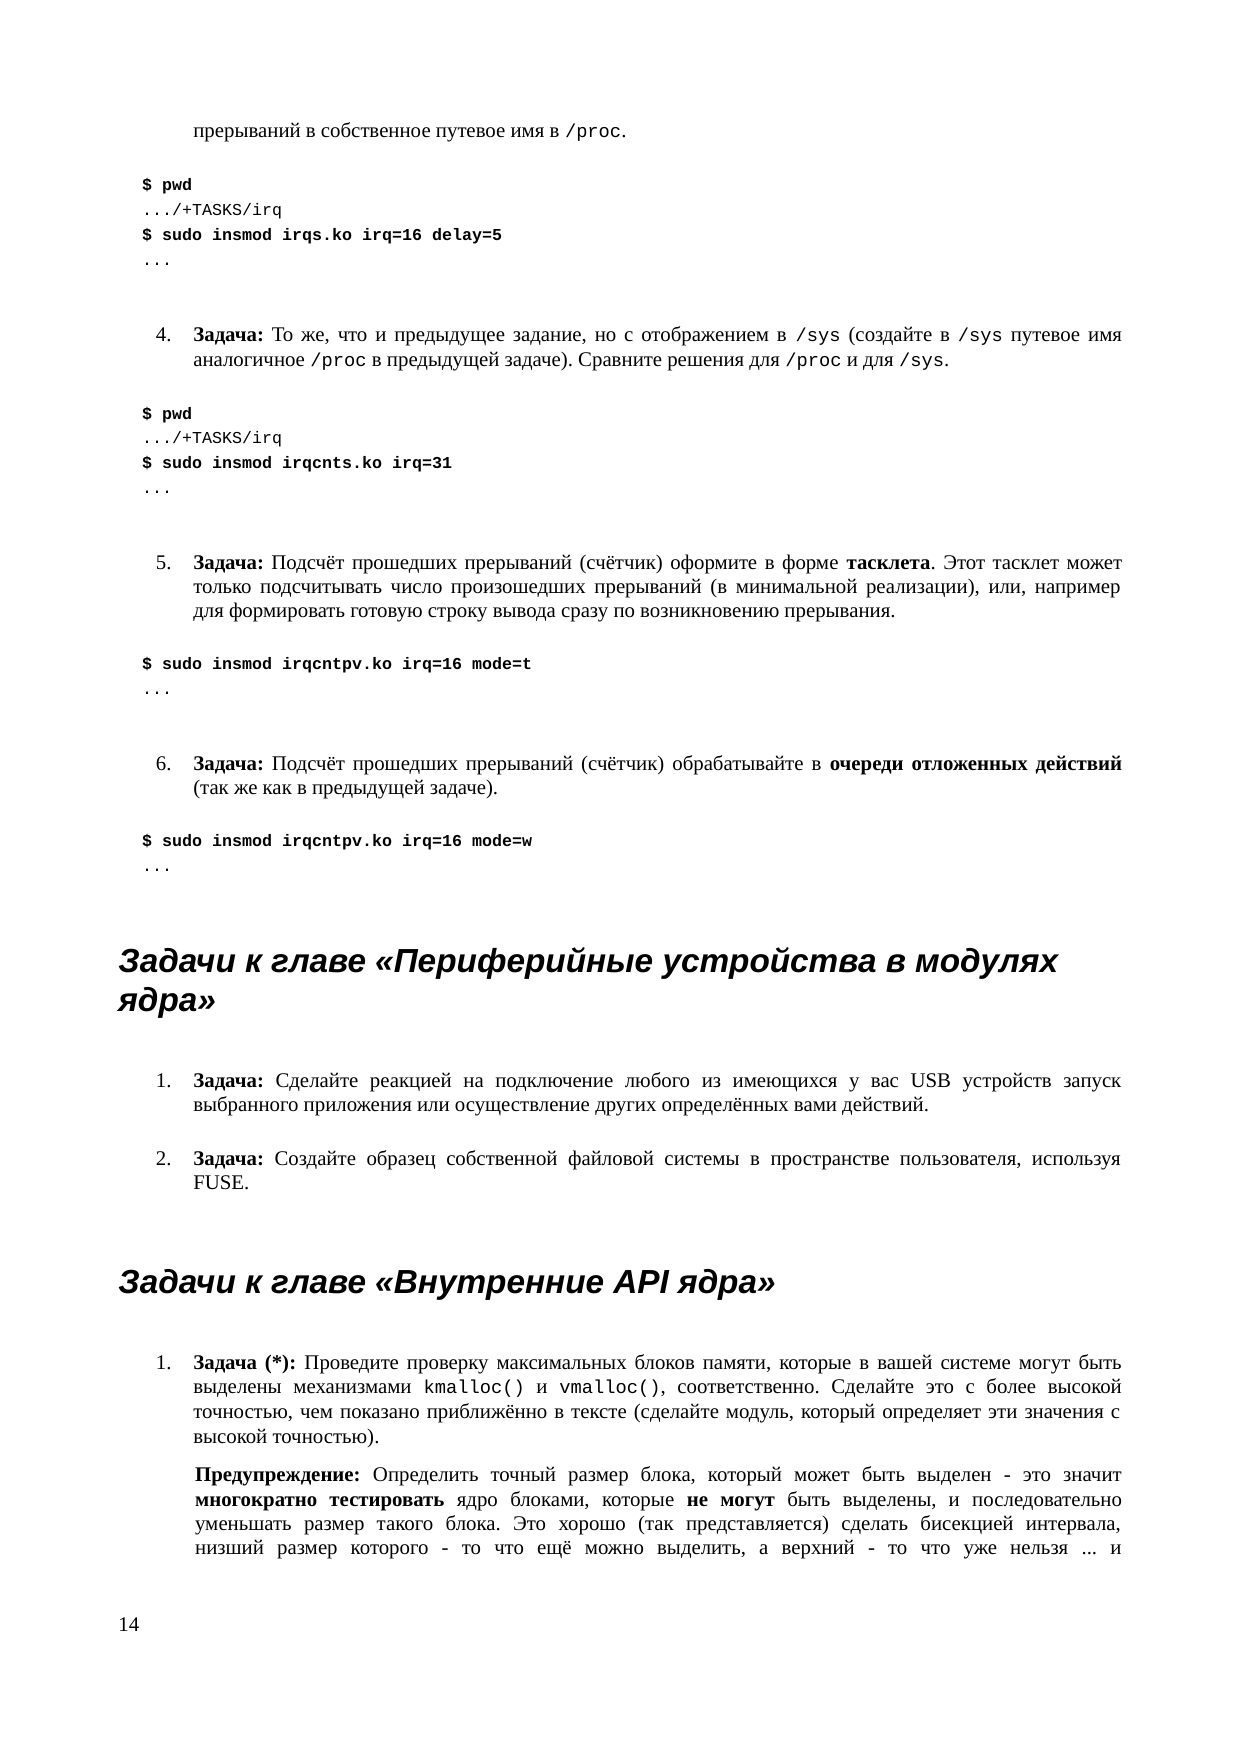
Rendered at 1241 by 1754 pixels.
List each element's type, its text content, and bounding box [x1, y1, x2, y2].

text ... [142, 857, 1122, 876]
list Задача: То же, что и предыдущее задание, но с отображением в /sys (создайте в /sys путевое имя аналогичное /proc в предыдущей задаче). Сравните решения для /proc и для /sys. [156, 321, 1122, 372]
subtitle Задачи к главе «Внутренние API ядра» [118, 1262, 1122, 1300]
text Предупреждение: Определить точный размер блока, который может быть выделен - это значит многократно тестировать ядро блоками, которые не могут быть выделены, и последовательно уменьшать размер такого блока. Это хорошо (так представляется) сделать бисекцией интервала, низший размер которого - то что ещё можно выделить, а верхний - то что уже нельзя ... и [195, 1462, 1122, 1559]
text $ sudo insmod irqcnts.ko irq=31 [142, 455, 1122, 474]
text $ pwd [142, 177, 1122, 196]
text .../+TASKS/irq [142, 202, 1122, 221]
subtitle Задачи к главе «Периферийные устройства в модулях ядра» [118, 941, 1122, 1018]
text ... [142, 251, 1122, 270]
text $ sudo insmod irqcntpv.ko irq=16 mode=t [142, 656, 1122, 674]
text ... [142, 681, 1122, 699]
list Задача: Подсчёт прошедших прерываний (счётчик) обрабатывайте в очереди отложенных действий (так же как в предыдущей задаче). [156, 751, 1122, 799]
list прерываний в собственное путевое имя в /proc. [156, 118, 1122, 143]
list Задача: Сделайте реакцией на подключение любого из имеющихся у вас USB устройств запуск выбранного приложения или осуществление других определённых вами действий. [156, 1068, 1122, 1116]
list Задача: Подсчёт прошедших прерываний (счётчик) оформите в форме тасклета. Этот тасклет может только подсчитывать число произошедших прерываний (в минимальной реализации), или, например для формировать готовую строку вывода сразу по возникновению прерывания. [156, 550, 1122, 622]
text $ sudo insmod irqs.ko irq=16 delay=5 [142, 226, 1122, 245]
list Задача: Создайте образец собственной файловой системы в пространстве пользователя, используя FUSE. [156, 1146, 1122, 1194]
text .../+TASKS/irq [142, 430, 1122, 449]
list Задача (*): Проведите проверку максимальных блоков памяти, которые в вашей системе могут быть выделены механизмами kmalloc() и vmalloc(), соответственно. Сделайте это с более высокой точностью, чем показано приближённо в тексте (сделайте модуль, который определяет эти значения с высокой точностью). [156, 1350, 1122, 1448]
text $ sudo insmod irqcntpv.ko irq=16 mode=w [142, 832, 1122, 851]
text ... [142, 480, 1122, 498]
text $ pwd [142, 405, 1122, 424]
